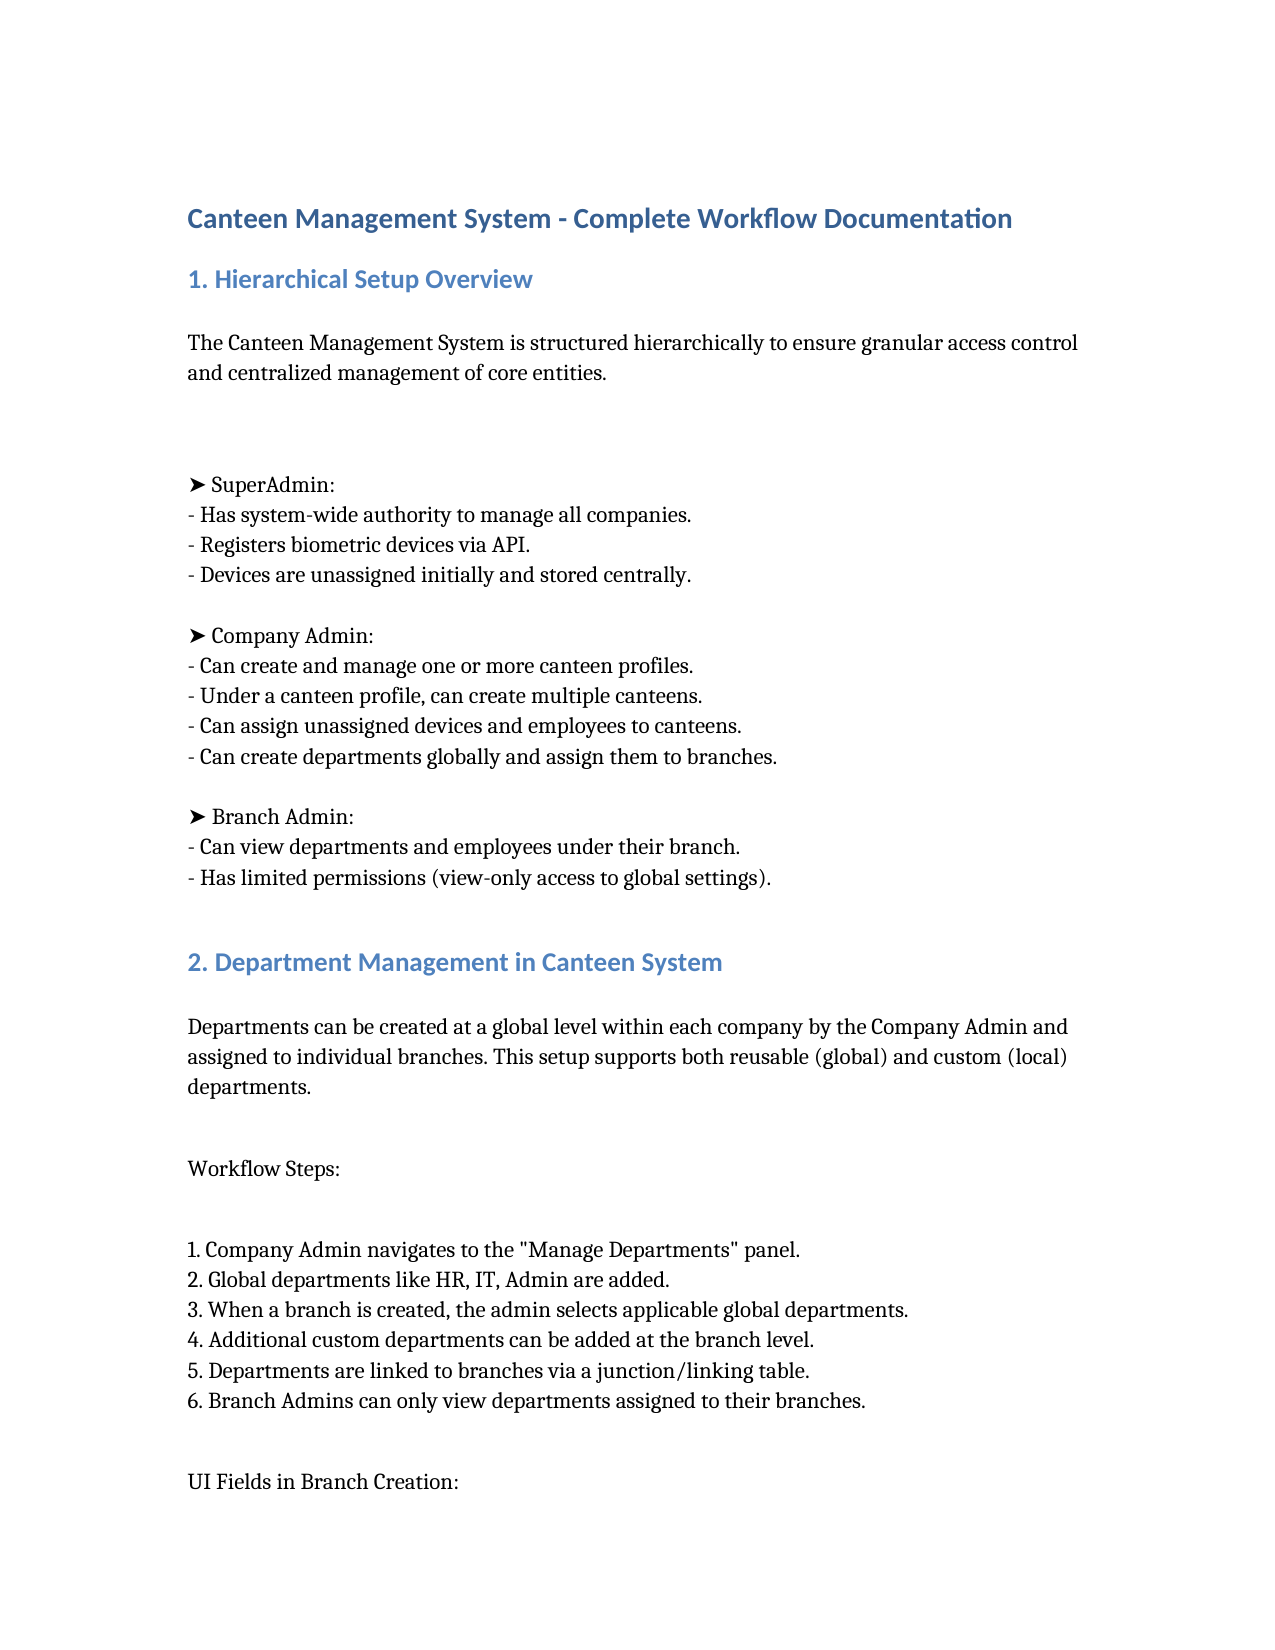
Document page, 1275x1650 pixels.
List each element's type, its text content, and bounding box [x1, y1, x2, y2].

subtitle 2. Department Management in Canteen System [187, 946, 1087, 978]
text Departments can be created at a global level within each company by the Company Admin and assigned to individual branches. This setup supports both reusable (global) and custom (local) departments. [187, 983, 1087, 1131]
text UI Fields in Branch Creation: [187, 1469, 1087, 1495]
text Workflow Steps: [187, 1155, 1087, 1182]
text ➤ SuperAdmin: - Has system-wide authority to manage all companies. - Registers biometric devices via API. - Devices are unassigned initially and stored centrally. ➤ Company Admin: - Can create and manage one or more canteen profiles. - Under a canteen profile, can create multiple canteens. - Can assign unassigned devices and employees to canteens. - Can create departments globally and assign them to branches. ➤ Branch Admin: - Can view departments and employees under their branch. - Has limited permissions (view-only access to global settings). [187, 441, 1087, 921]
text The Canteen Management System is structured hierarchically to ensure granular access control and centralized management of core entities. [187, 300, 1087, 417]
subtitle Canteen Management System - Complete Workflow Documentation [187, 200, 1087, 236]
text 1. Company Admin navigates to the "Manage Departments" panel. 2. Global departments like HR, IT, Admin are added. 3. When a branch is created, the admin selects applicable global departments. 4. Additional custom departments can be added at the branch level. 5. Departments are linked to branches via a junction/linking table. 6. Branch Admins can only view departments assigned to their branches. [187, 1206, 1087, 1444]
subtitle 1. Hierarchical Setup Overview [187, 262, 1087, 295]
